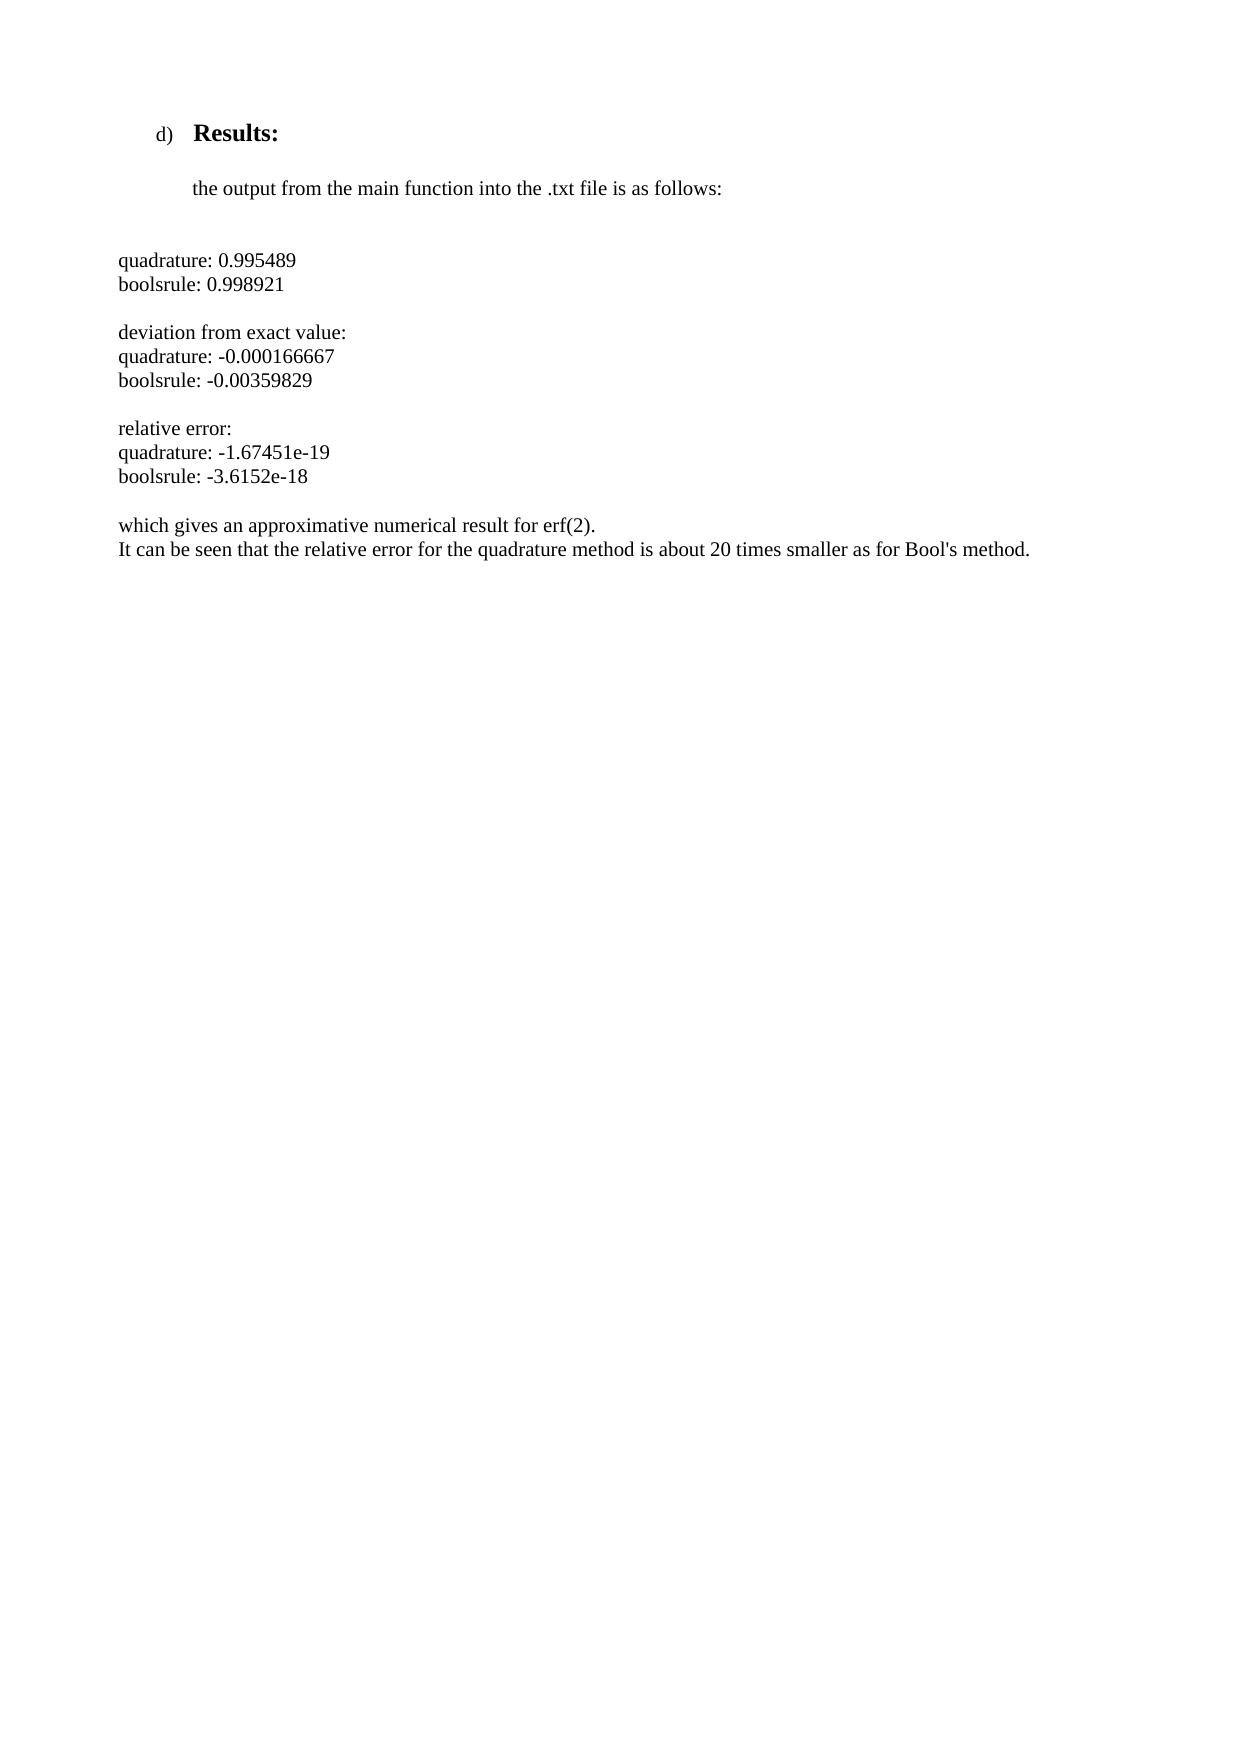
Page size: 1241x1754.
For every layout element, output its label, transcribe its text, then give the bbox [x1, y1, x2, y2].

text which gives an approximative numerical result for erf(2). It can be seen that the relative error for the quadrature method is about 20 times smaller as for Bool's method. [118, 512, 1122, 561]
text boolsrule: -3.6152e-18 [118, 464, 1122, 488]
text boolsrule: 0.998921 [118, 272, 1122, 296]
text the output from the main function into the .txt file is as follows: [118, 176, 1122, 200]
text boolsrule: -0.00359829 [118, 368, 1122, 392]
text relative error: [118, 416, 1122, 440]
list Results: [156, 118, 1122, 147]
text quadrature: -0.000166667 [118, 344, 1122, 368]
text quadrature: 0.995489 [118, 248, 1122, 272]
text deviation from exact value: [118, 320, 1122, 344]
text quadrature: -1.67451e-19 [118, 440, 1122, 464]
